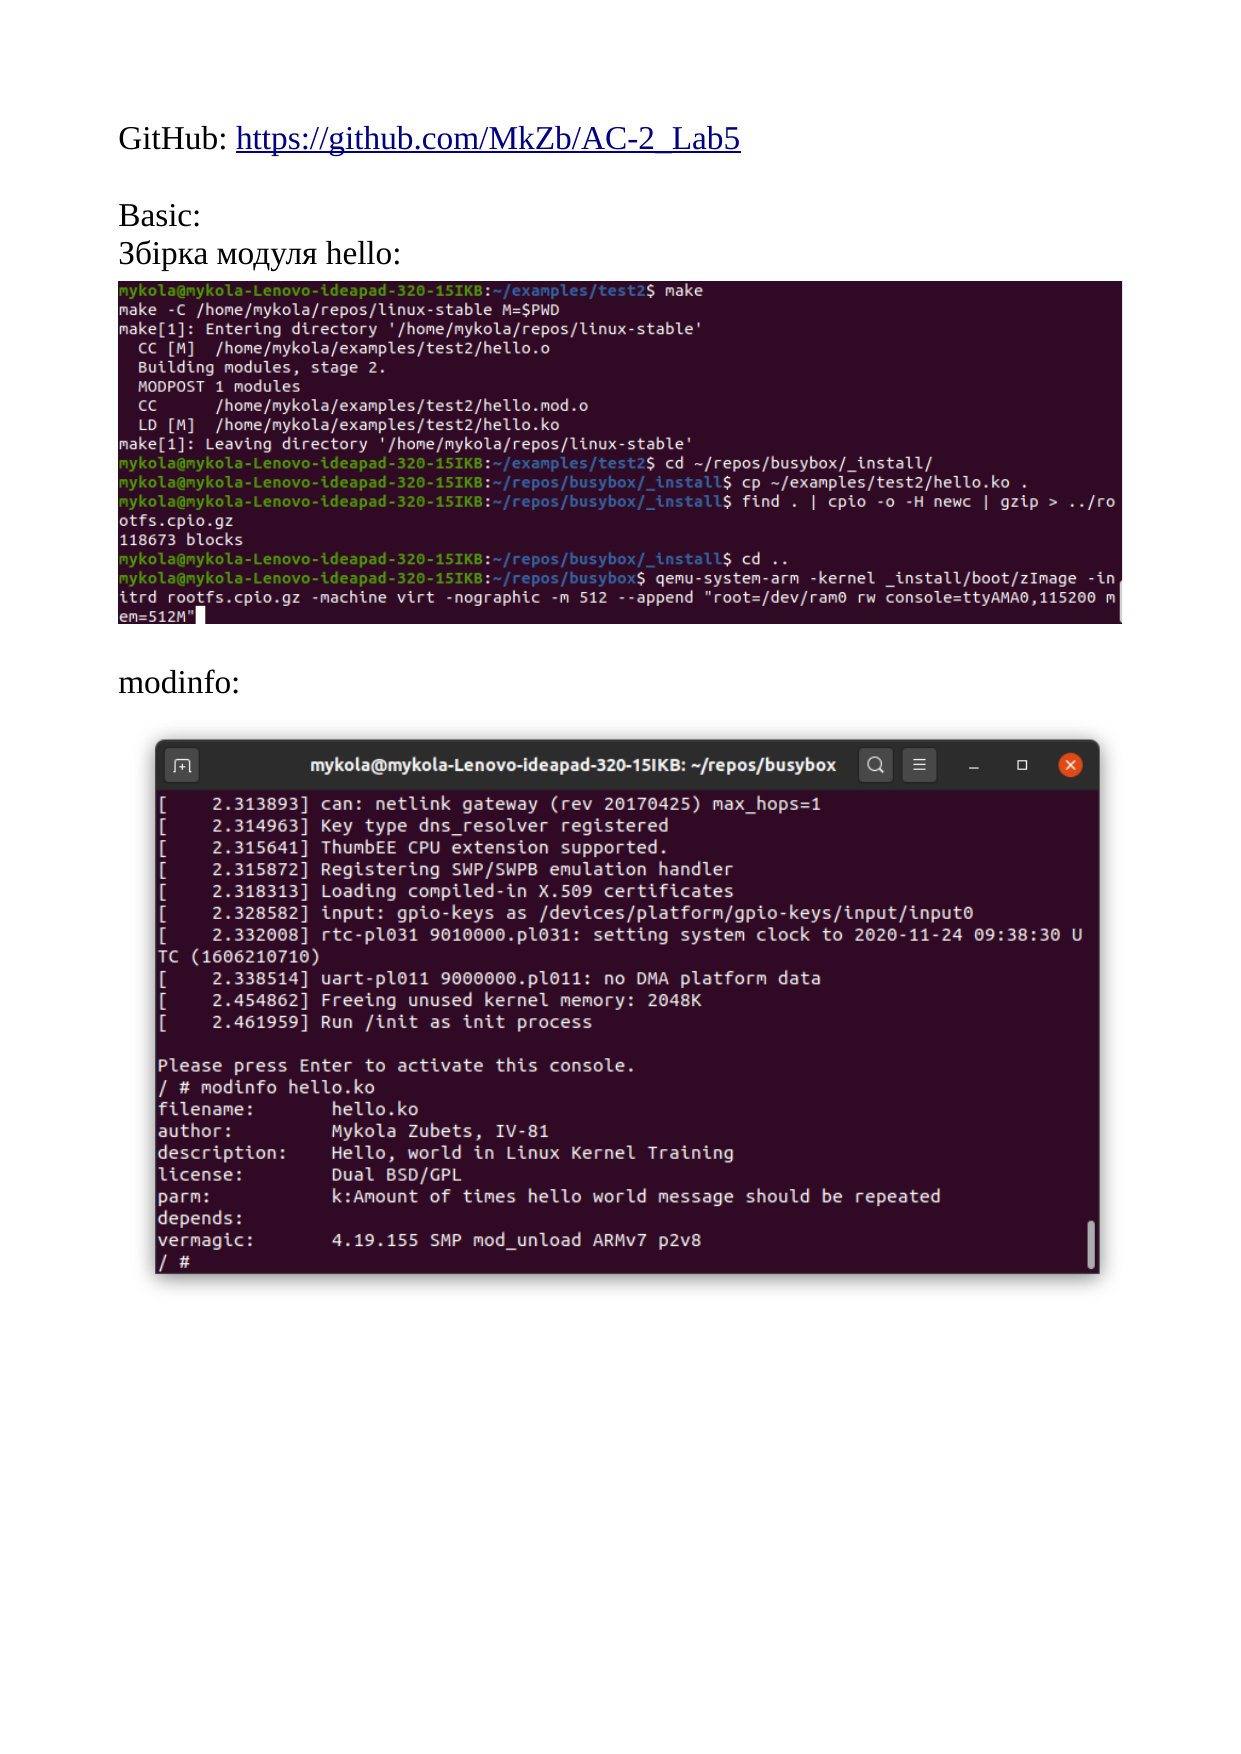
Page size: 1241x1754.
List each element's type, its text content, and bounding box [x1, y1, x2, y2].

text modinfo: [118, 662, 1122, 701]
picture [118, 281, 1123, 624]
text GitHub: https://github.com/MkZb/AC-2_Lab5 [118, 118, 1122, 156]
text Збірка модуля hello: [118, 233, 1122, 271]
text Basic: [118, 195, 1122, 233]
picture [126, 714, 1130, 1308]
